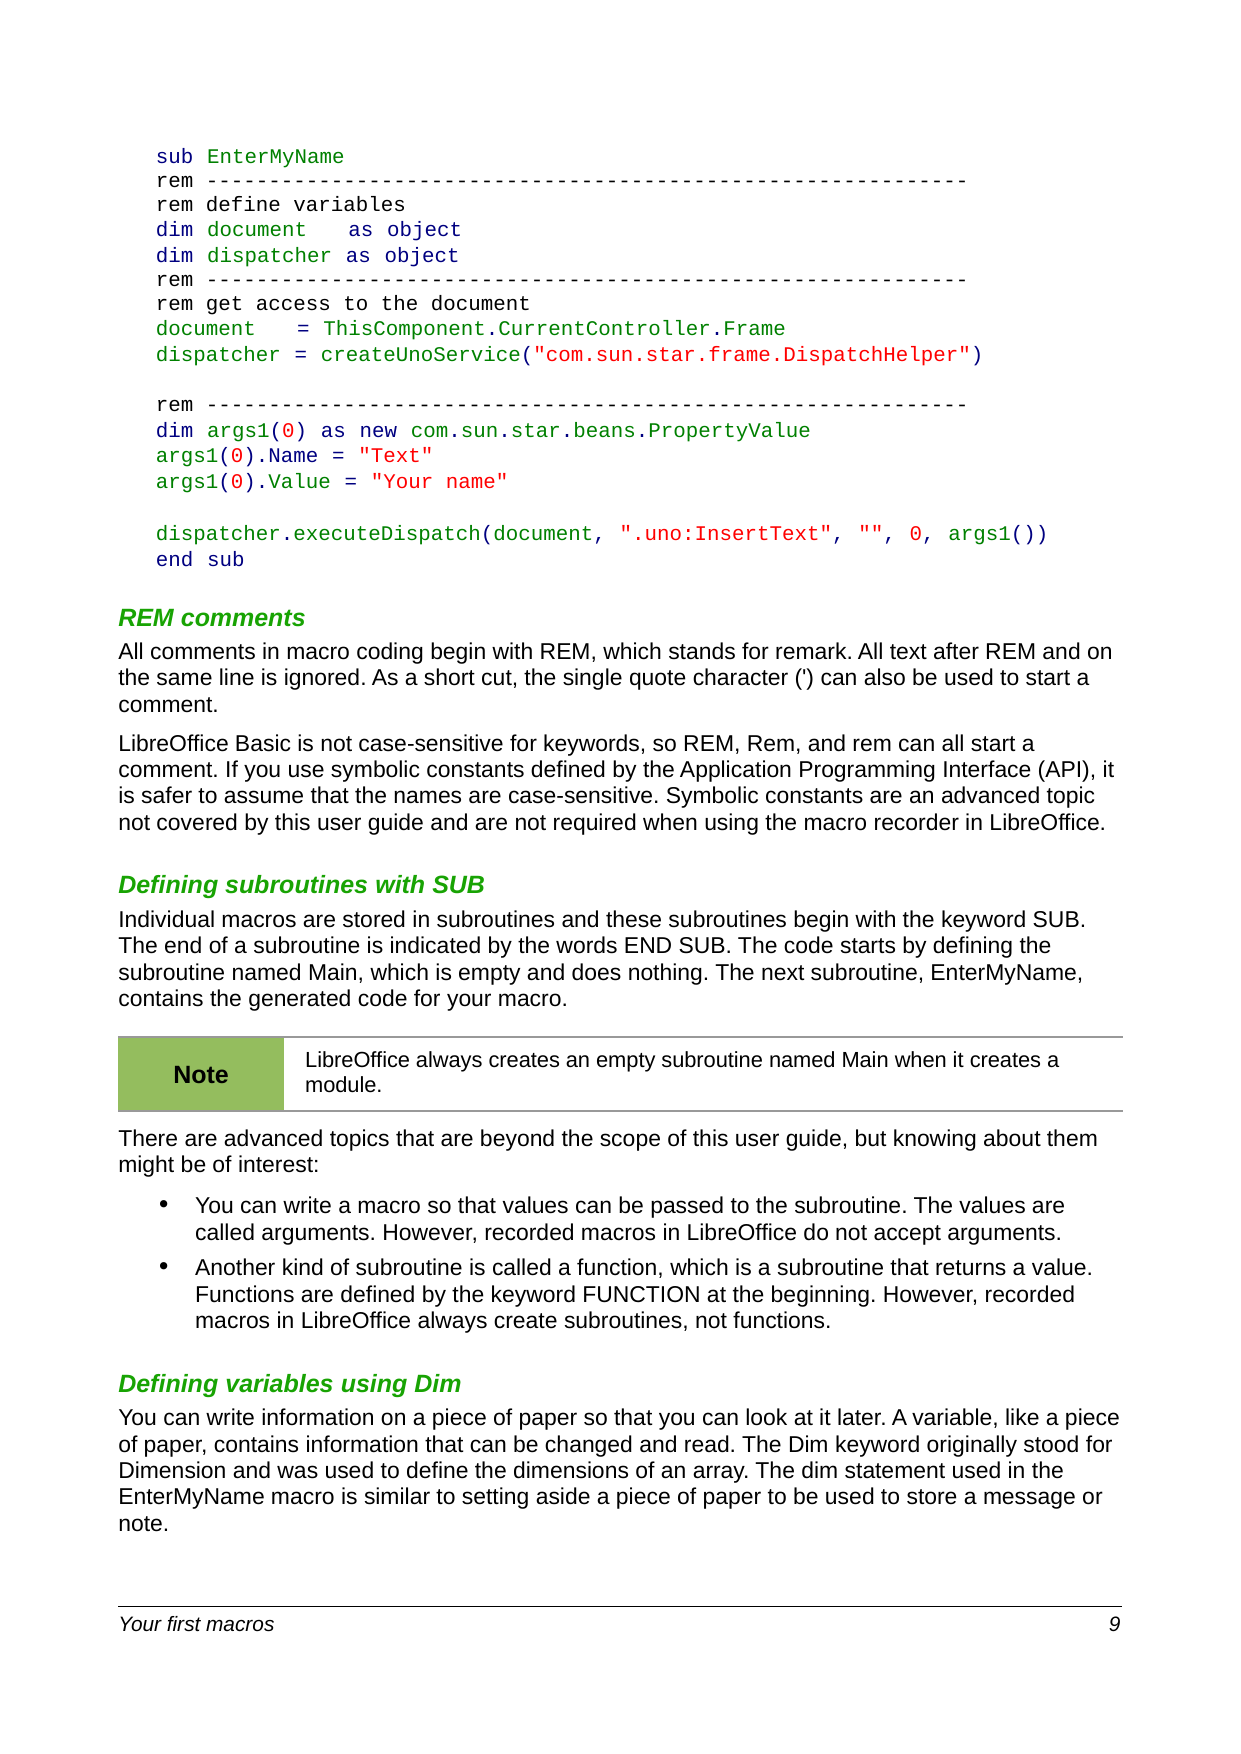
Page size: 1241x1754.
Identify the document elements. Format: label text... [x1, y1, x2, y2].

text Individual macros are stored in subroutines and these subroutines begin with the keyword SUB. The end of a subroutine is indicated by the words END SUB. The code starts by defining the subroutine named Main, which is empty and does nothing. The next subroutine, EnterMyName, contains the generated code for your macro. [118, 906, 1122, 1011]
text dim document as object [156, 217, 1122, 243]
text dim args1(0) as new com.sun.star.beans.PropertyValue [156, 418, 1122, 444]
list You can write a macro so that values can be passed to the subroutine. The values are called arguments. However, recorded macros in LibreOffice do not accept arguments. [156, 1190, 1122, 1245]
text All comments in macro coding begin with REM, which stands for remark. All text after REM and on the same line is ignored. As a short cut, the single quote character (') can also be used to start a comment. [118, 638, 1122, 717]
text args1(0).Value = "Your name" [156, 470, 1122, 496]
text sub EnterMyName [156, 144, 1122, 170]
text rem get access to the document [156, 293, 1122, 316]
text args1(0).Name = "Text" [156, 444, 1122, 470]
text There are advanced topics that are beyond the scope of this user guide, but knowing about them might be of interest: [118, 1125, 1122, 1177]
text rem ------------------------------------------------------------- [156, 170, 1122, 194]
subtitle Defining subroutines with SUB [118, 871, 1122, 899]
text dim dispatcher as object [156, 243, 1122, 269]
text end sub [156, 548, 1122, 573]
text rem ------------------------------------------------------------- [156, 394, 1122, 418]
table_header LibreOffice always creates an empty subroutine named Main when it creates a module. [284, 1038, 1123, 1110]
subtitle Defining variables using Dim [118, 1369, 1122, 1398]
text dispatcher = createUnoService("com.sun.star.frame.DispatchHelper") [156, 342, 1122, 368]
text document = ThisComponent.CurrentController.Frame [156, 316, 1122, 342]
text rem define variables [156, 194, 1122, 217]
table_header Note [118, 1038, 284, 1110]
text You can write information on a piece of paper so that you can look at it later. A variable, like a piece of paper, contains information that can be changed and read. The Dim keyword originally stood for Dimension and was used to define the dimensions of an array. The dim statement used in the EnterMyName macro is similar to setting aside a piece of paper to be used to store a message or note. [118, 1404, 1122, 1536]
text dispatcher.executeDispatch(document, ".uno:InsertText", "", 0, args1()) [156, 522, 1122, 548]
subtitle REM comments [118, 603, 1122, 632]
list Another kind of subroutine is called a function, which is a subroutine that returns a value. Functions are defined by the keyword FUNCTION at the beginning. However, recorded macros in LibreOffice always create subroutines, not functions. [156, 1252, 1122, 1333]
text LibreOffice Basic is not case-sensitive for keywords, so REM, Rem, and rem can all start a comment. If you use symbolic constants defined by the Application Programming Interface (API), it is safer to assume that the names are case-sensitive. Symbolic constants are an advanced topic not covered by this user guide and are not required when using the macro recorder in LibreOffice. [118, 729, 1122, 835]
text rem ------------------------------------------------------------- [156, 269, 1122, 293]
